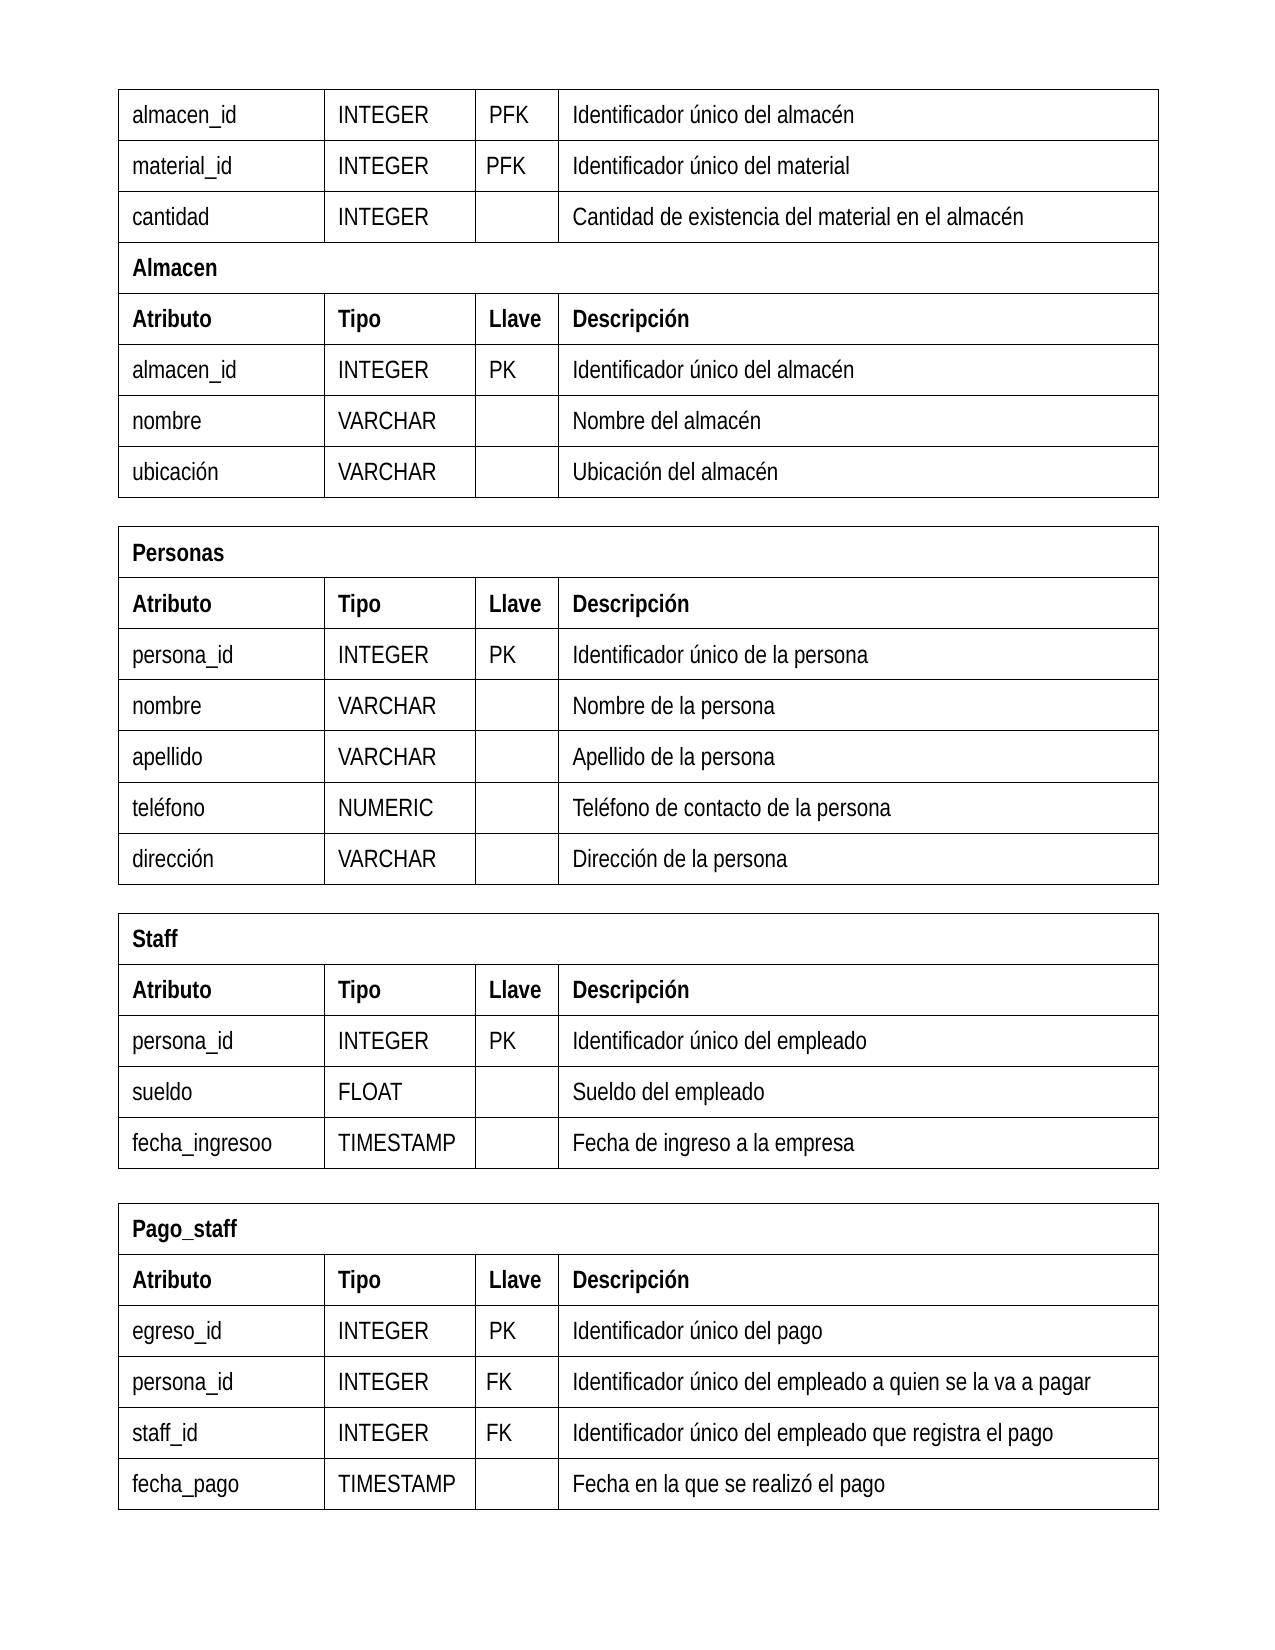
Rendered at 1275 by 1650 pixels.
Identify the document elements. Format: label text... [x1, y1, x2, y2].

table_cell Tipo [325, 965, 475, 1015]
table_cell Identificador único del empleado a quien se la va a pagar [559, 1357, 1158, 1407]
table_cell Descripción [559, 965, 1158, 1015]
table_cell NUMERIC [325, 783, 475, 832]
table_cell [476, 1459, 558, 1509]
table_cell Identificador único del almacén [559, 345, 1158, 395]
table_cell Nombre de la persona [559, 680, 1158, 730]
table_cell Fecha de ingreso a la empresa [559, 1118, 1158, 1168]
table_header Pago_staff [119, 1204, 1158, 1254]
table_cell persona_id [119, 1357, 324, 1407]
table_cell staff_id [119, 1408, 324, 1458]
table_cell [476, 834, 558, 883]
table_cell persona_id [119, 1016, 324, 1066]
table_cell FK [476, 1408, 558, 1458]
table_cell PK [476, 629, 558, 679]
table_cell [476, 680, 558, 730]
table_cell [476, 1118, 558, 1168]
table_cell Teléfono de contacto de la persona [559, 783, 1158, 832]
table_cell FLOAT [325, 1067, 475, 1117]
table_cell [476, 731, 558, 781]
table_cell cantidad [119, 192, 324, 242]
table_cell Identificador único del empleado que registra el pago [559, 1408, 1158, 1458]
table_cell nombre [119, 680, 324, 730]
table_cell PK [476, 1016, 558, 1066]
table_cell VARCHAR [325, 447, 475, 497]
table_cell Atributo [119, 294, 324, 344]
table_cell Nombre del almacén [559, 396, 1158, 446]
table_cell material_id [119, 141, 324, 191]
table_cell PFK [476, 90, 558, 140]
table_cell almacen_id [119, 90, 324, 140]
table_cell [476, 447, 558, 497]
table_cell [476, 396, 558, 446]
table_cell Tipo [325, 1255, 475, 1305]
table_cell INTEGER [325, 192, 475, 242]
table_cell PK [476, 345, 558, 395]
table_cell TIMESTAMP [325, 1459, 475, 1509]
table_cell FK [476, 1357, 558, 1407]
table_cell Sueldo del empleado [559, 1067, 1158, 1117]
table_cell PFK [476, 141, 558, 191]
table_cell Fecha en la que se realizó el pago [559, 1459, 1158, 1509]
table_cell INTEGER [325, 90, 475, 140]
table_cell Llave [476, 294, 558, 344]
table_cell ubicación [119, 447, 324, 497]
table_cell VARCHAR [325, 834, 475, 883]
table_cell persona_id [119, 629, 324, 679]
table_cell Atributo [119, 578, 324, 628]
table_cell Tipo [325, 294, 475, 344]
table_cell Tipo [325, 578, 475, 628]
table_cell Descripción [559, 1255, 1158, 1305]
table_cell fecha_pago [119, 1459, 324, 1509]
table_cell Almacen [119, 243, 1158, 293]
table_cell [476, 783, 558, 832]
table_cell Descripción [559, 578, 1158, 628]
table_cell Llave [476, 1255, 558, 1305]
table_cell Ubicación del almacén [559, 447, 1158, 497]
table_cell fecha_ingresoo [119, 1118, 324, 1168]
table_cell egreso_id [119, 1306, 324, 1356]
table_cell Identificador único del empleado [559, 1016, 1158, 1066]
table_cell VARCHAR [325, 731, 475, 781]
table_cell [476, 192, 558, 242]
table_cell Atributo [119, 965, 324, 1015]
table_cell INTEGER [325, 1016, 475, 1066]
table_cell sueldo [119, 1067, 324, 1117]
table_cell [476, 1067, 558, 1117]
table_cell VARCHAR [325, 680, 475, 730]
table_cell INTEGER [325, 345, 475, 395]
table_cell Identificador único del almacén [559, 90, 1158, 140]
table_cell Apellido de la persona [559, 731, 1158, 781]
table_cell Identificador único de la persona [559, 629, 1158, 679]
table_cell VARCHAR [325, 396, 475, 446]
table_cell Atributo [119, 1255, 324, 1305]
table_header Staff [119, 914, 1158, 964]
table_cell dirección [119, 834, 324, 883]
table_cell Identificador único del pago [559, 1306, 1158, 1356]
table_cell Llave [476, 578, 558, 628]
table_cell almacen_id [119, 345, 324, 395]
table_cell TIMESTAMP [325, 1118, 475, 1168]
table_cell INTEGER [325, 629, 475, 679]
table_cell INTEGER [325, 1408, 475, 1458]
table_cell PK [476, 1306, 558, 1356]
table_cell teléfono [119, 783, 324, 832]
table_cell INTEGER [325, 1306, 475, 1356]
table_cell Descripción [559, 294, 1158, 344]
table_cell Identificador único del material [559, 141, 1158, 191]
table_cell INTEGER [325, 141, 475, 191]
table_cell apellido [119, 731, 324, 781]
table_cell Llave [476, 965, 558, 1015]
table_cell nombre [119, 396, 324, 446]
table_cell Dirección de la persona [559, 834, 1158, 883]
table_cell INTEGER [325, 1357, 475, 1407]
table_header Personas [119, 527, 1158, 577]
table_cell Cantidad de existencia del material en el almacén [559, 192, 1158, 242]
